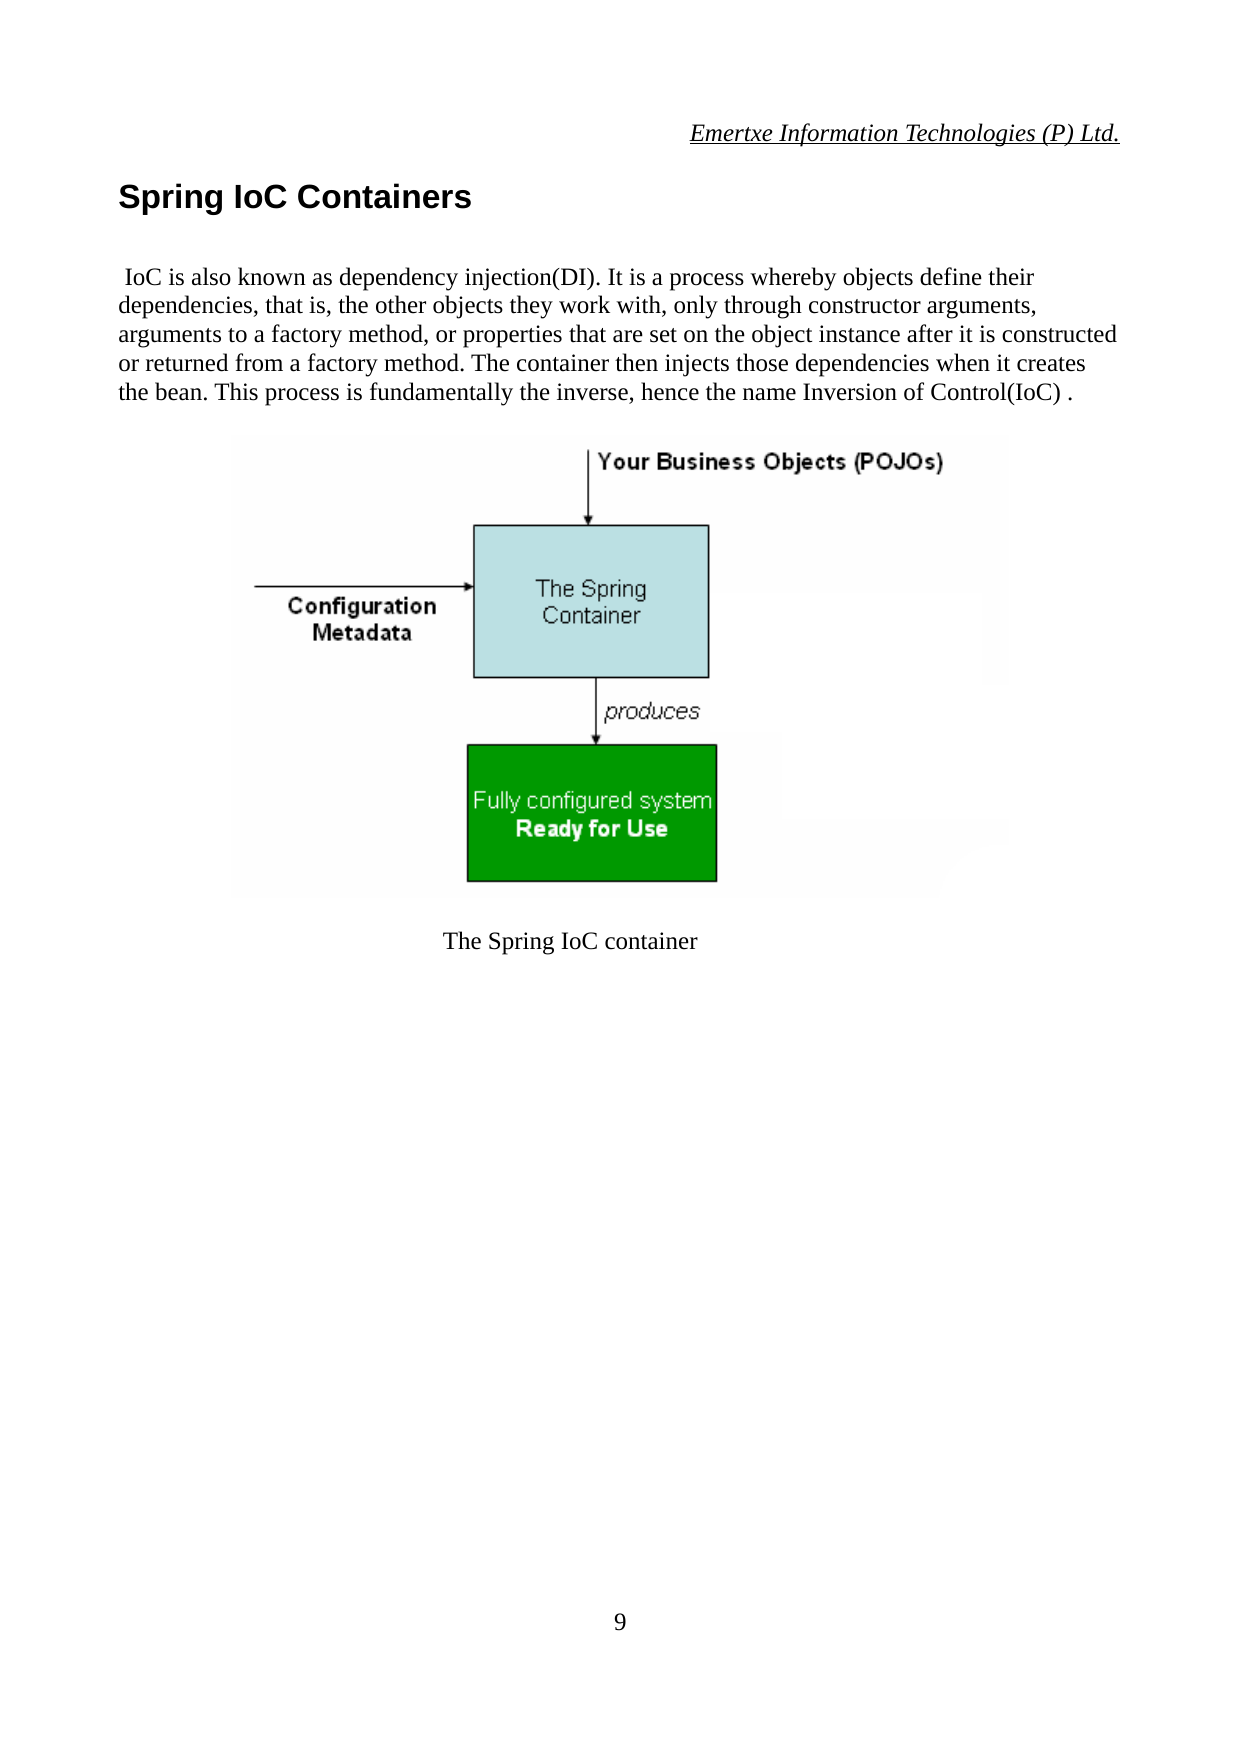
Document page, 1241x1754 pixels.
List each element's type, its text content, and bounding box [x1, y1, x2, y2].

text IoC is also known as dependency injection(DI). It is a process whereby objects define their dependencies, that is, the other objects they work with, only through constructor arguments, arguments to a factory method, or properties that are set on the object instance after it is constructed or returned from a factory method. The container then injects those dependencies when it creates the bean. This process is fundamentally the inverse, hence the name Inversion of Control(IoC) . [118, 262, 1122, 406]
text The Spring IoC container [118, 926, 1122, 955]
subtitle Spring IoC Containers [118, 177, 1122, 216]
picture [231, 435, 1010, 898]
